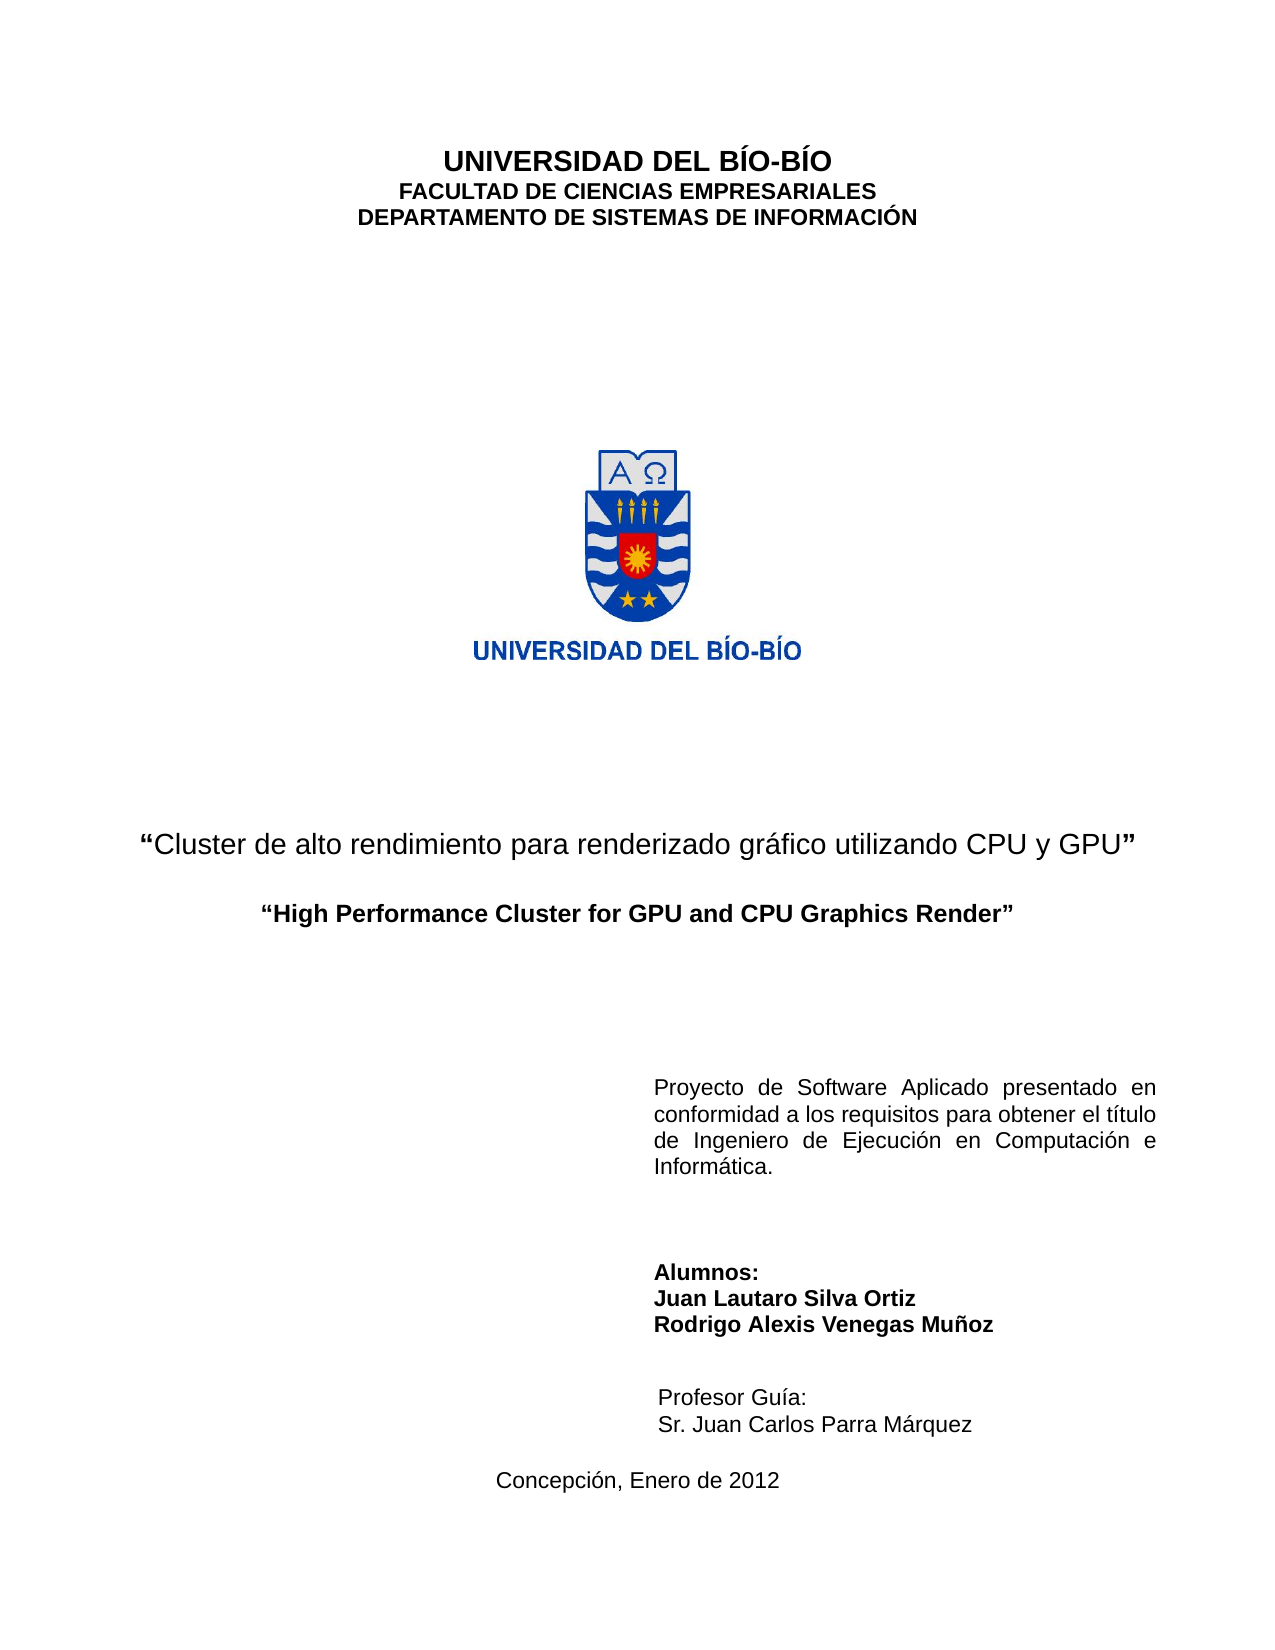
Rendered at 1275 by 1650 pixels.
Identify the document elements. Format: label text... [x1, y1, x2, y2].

text UNIVERSIDAD DEL BÍO-BÍO [118, 144, 1157, 178]
text Concepción, Enero de 2012 [118, 1467, 1157, 1493]
text FACULTAD DE CIENCIAS EMPRESARIALES [118, 178, 1157, 204]
text “High Performance Cluster for GPU and CPU Graphics Render” [118, 899, 1157, 928]
text Juan Lautaro Silva Ortiz [653, 1285, 1157, 1311]
text “Cluster de alto rendimiento para renderizado gráfico utilizando CPU y GPU” [118, 827, 1157, 861]
text Alumnos: [653, 1259, 1157, 1285]
picture [474, 450, 801, 660]
text Sr. Juan Carlos Parra Márquez [658, 1411, 996, 1437]
text Profesor Guía: [658, 1384, 996, 1411]
text Proyecto de Software Aplicado presentado en conformidad a los requisitos para obtener el título de Ingeniero de Ejecución en Computación e Informática. [653, 1074, 1157, 1180]
text DEPARTAMENTO DE SISTEMAS DE INFORMACIÓN [118, 204, 1157, 231]
text Rodrigo Alexis Venegas Muñoz [653, 1311, 1157, 1338]
